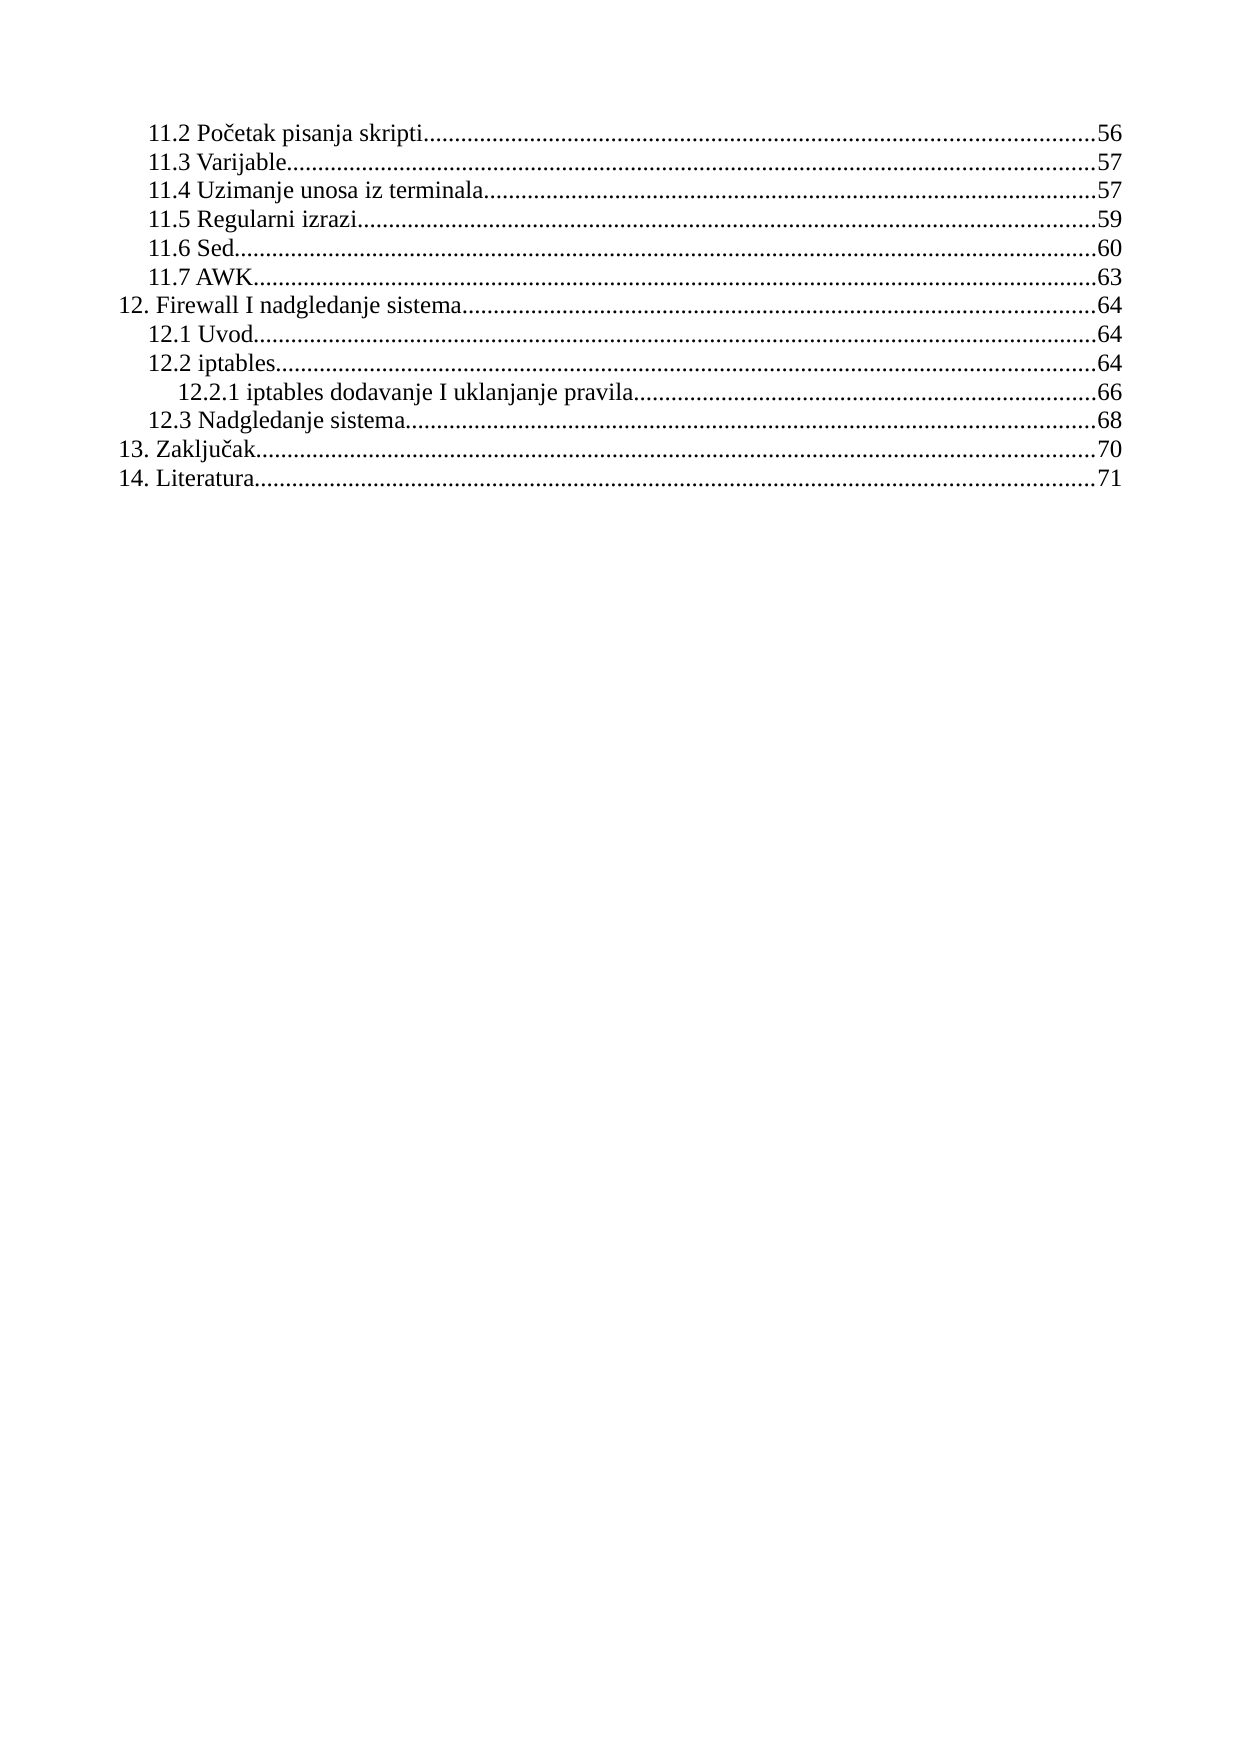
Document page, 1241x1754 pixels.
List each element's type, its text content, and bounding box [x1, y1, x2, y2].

text 12.3 Nadgledanje sistema 68 [148, 406, 1122, 434]
text 13. Zaključak 70 [118, 434, 1122, 463]
text 11.5 Regularni izrazi 59 [148, 204, 1122, 233]
text 14. Literatura 71 [118, 463, 1122, 492]
text 11.4 Uzimanje unosa iz terminala 57 [148, 176, 1122, 204]
text 11.3 Varijable 57 [148, 147, 1122, 176]
text 11.7 AWK 63 [148, 262, 1122, 291]
text 11.2 Početak pisanja skripti 56 [148, 118, 1122, 147]
text 12.1 Uvod 64 [148, 319, 1122, 348]
text 11.6 Sed 60 [148, 233, 1122, 262]
text 12.2 iptables 64 [148, 348, 1122, 377]
text 12.2.1 iptables dodavanje I uklanjanje pravila 66 [177, 377, 1122, 406]
text 12. Firewall I nadgledanje sistema 64 [118, 291, 1122, 319]
